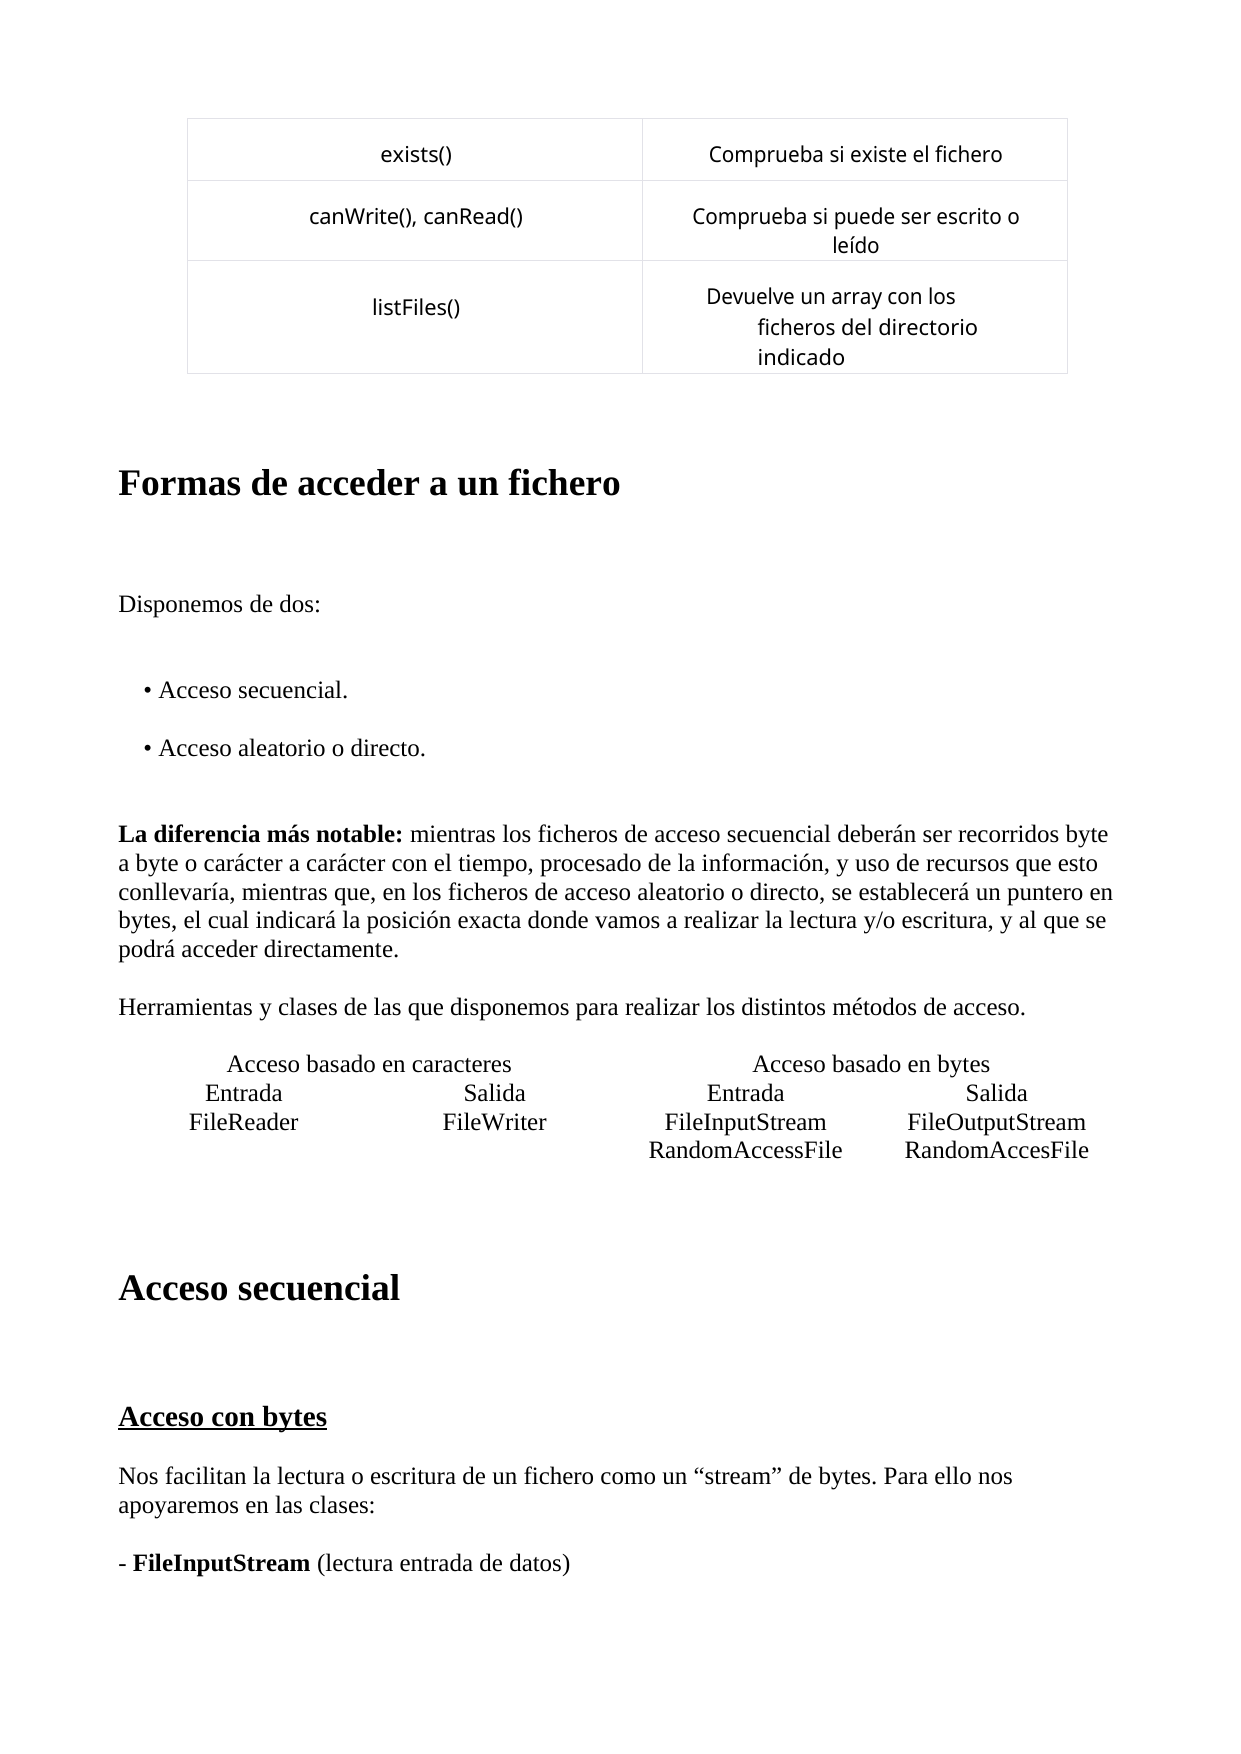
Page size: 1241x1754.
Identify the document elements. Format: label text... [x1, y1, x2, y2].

table_cell Comprueba si puede ser escrito o leído [643, 181, 1067, 260]
table_cell Entrada [118, 1078, 369, 1107]
table_cell FileWriter [369, 1107, 620, 1164]
text Disponemos de dos: [118, 589, 1122, 618]
table_cell FileReader [118, 1107, 369, 1164]
table_cell FileOutputStream RandomAccesFile [871, 1107, 1122, 1164]
table_cell Entrada [620, 1078, 871, 1107]
table_cell Comprueba si existe el fichero [643, 119, 1067, 180]
table_header Acceso basado en caracteres [118, 1049, 620, 1078]
text • Acceso secuencial. [118, 676, 1122, 704]
table_cell Devuelve un array con los ficheros del directorio indicado [643, 261, 1067, 373]
text Formas de acceder a un fichero [118, 460, 1122, 503]
table_cell listFiles() [188, 261, 642, 373]
text La diferencia más notable: mientras los ficheros de acceso secuencial deberán ser recorridos byte a byte o carácter a carácter con el tiempo, procesado de la información, y uso de recursos que esto conllevaría, mientras que, en los ficheros de acceso aleatorio o directo, se establecerá un puntero en bytes, el cual indicará la posición exacta donde vamos a realizar la lectura y/o escritura, y al que se podrá acceder directamente. [118, 819, 1122, 963]
table_cell FileInputStream RandomAccessFile [620, 1107, 871, 1164]
table_cell canWrite(), canRead() [188, 181, 642, 260]
text Acceso secuencial [118, 1265, 1122, 1308]
table_cell exists() [188, 119, 642, 180]
text • Acceso aleatorio o directo. [118, 733, 1122, 762]
text Herramientas y clases de las que disponemos para realizar los distintos métodos de acceso. [118, 992, 1122, 1021]
table_cell Salida [369, 1078, 620, 1107]
text Nos facilitan la lectura o escritura de un fichero como un “stream” de bytes. Para ello nos apoyaremos en las clases: [118, 1461, 1122, 1519]
text - FileInputStream (lectura entrada de datos) [118, 1548, 1122, 1576]
text Acceso con bytes [118, 1399, 1122, 1433]
table_cell Salida [871, 1078, 1122, 1107]
table_header Acceso basado en bytes [620, 1049, 1122, 1078]
